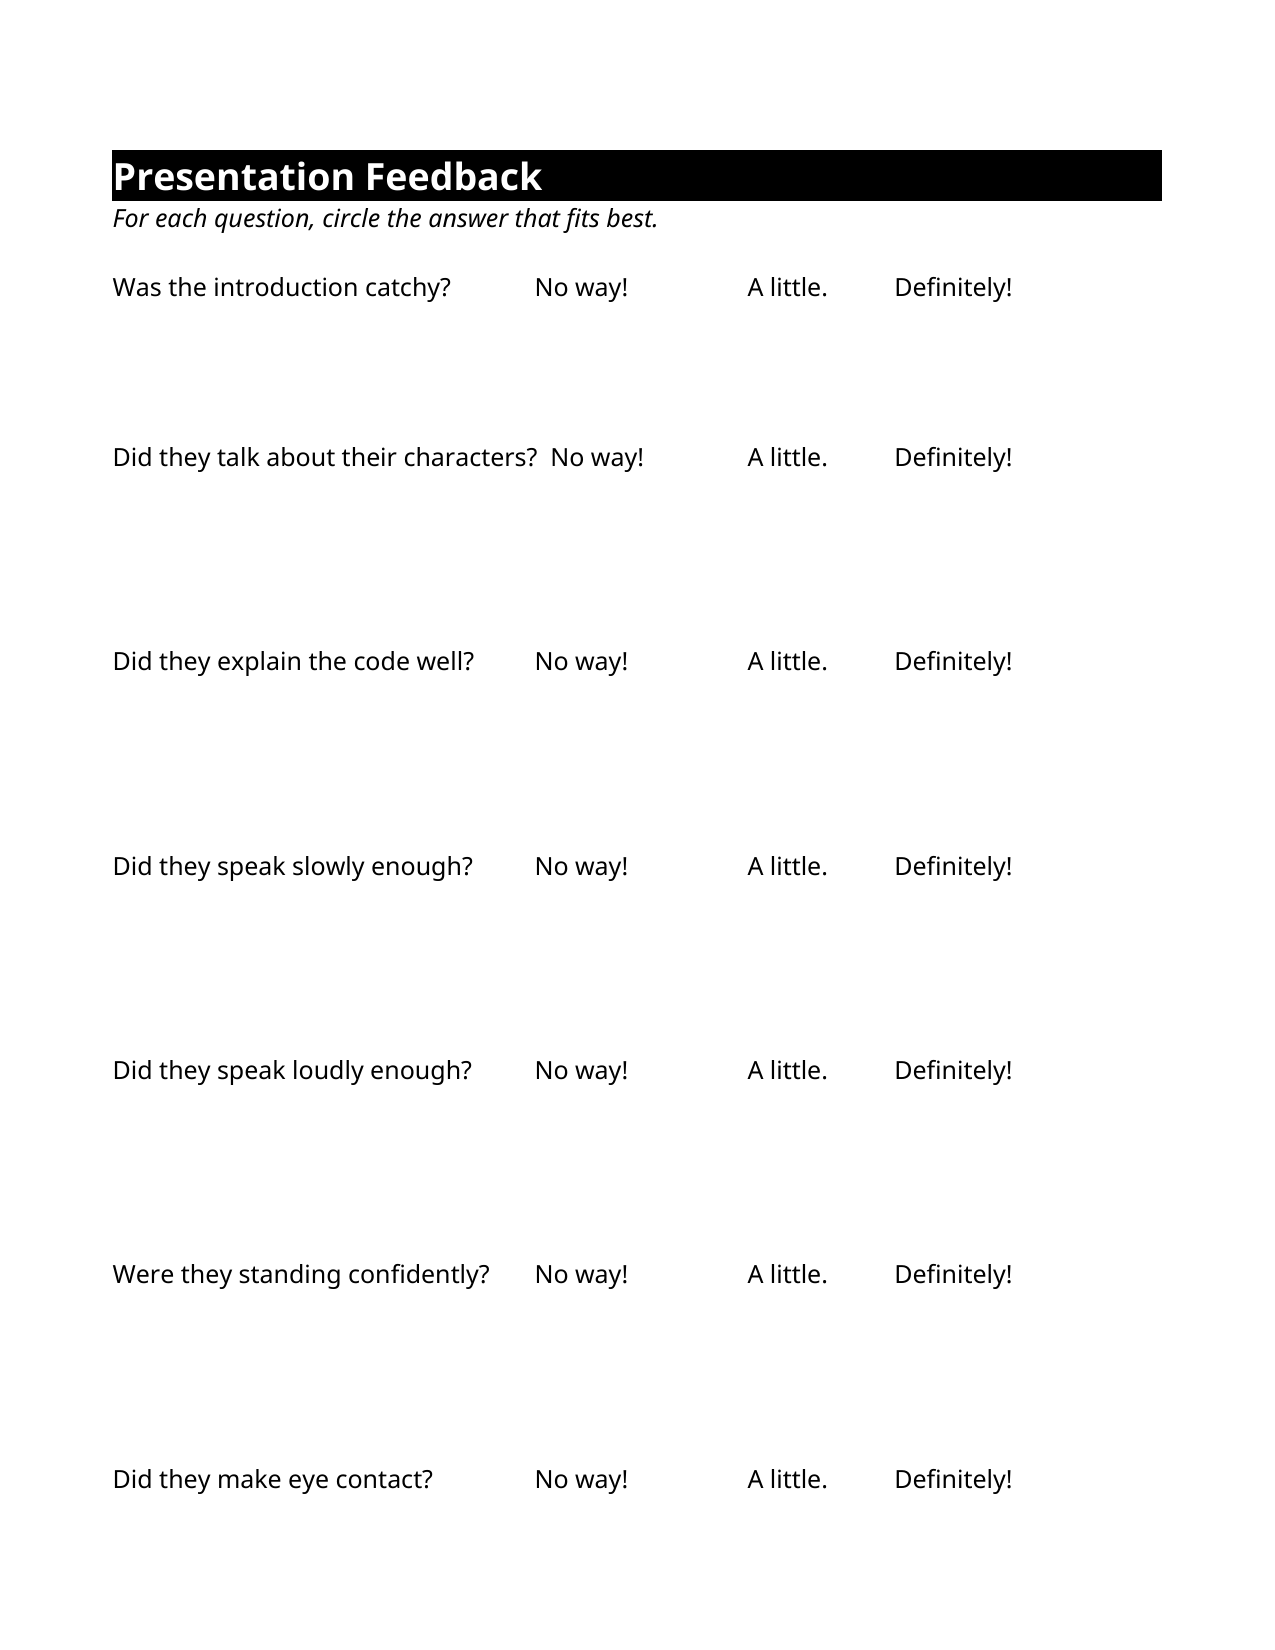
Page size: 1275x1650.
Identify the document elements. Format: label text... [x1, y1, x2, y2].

text Were they standing confidently? No way! A little. Definitely! [112, 1257, 1162, 1291]
text Was the introduction catchy? No way! A little. Definitely! [112, 269, 1162, 303]
text Did they make eye contact? No way! A little. Definitely! [112, 1461, 1162, 1495]
text Did they speak loudly enough? No way! A little. Definitely! [112, 1053, 1162, 1087]
text For each question, circle the answer that fits best. [112, 201, 1162, 235]
text Did they talk about their characters? No way! A little. Definitely! [112, 439, 1162, 473]
subtitle Presentation Feedback [112, 150, 1162, 201]
text Did they speak slowly enough? No way! A little. Definitely! [112, 848, 1162, 882]
text Did they explain the code well? No way! A little. Definitely! [112, 644, 1162, 678]
